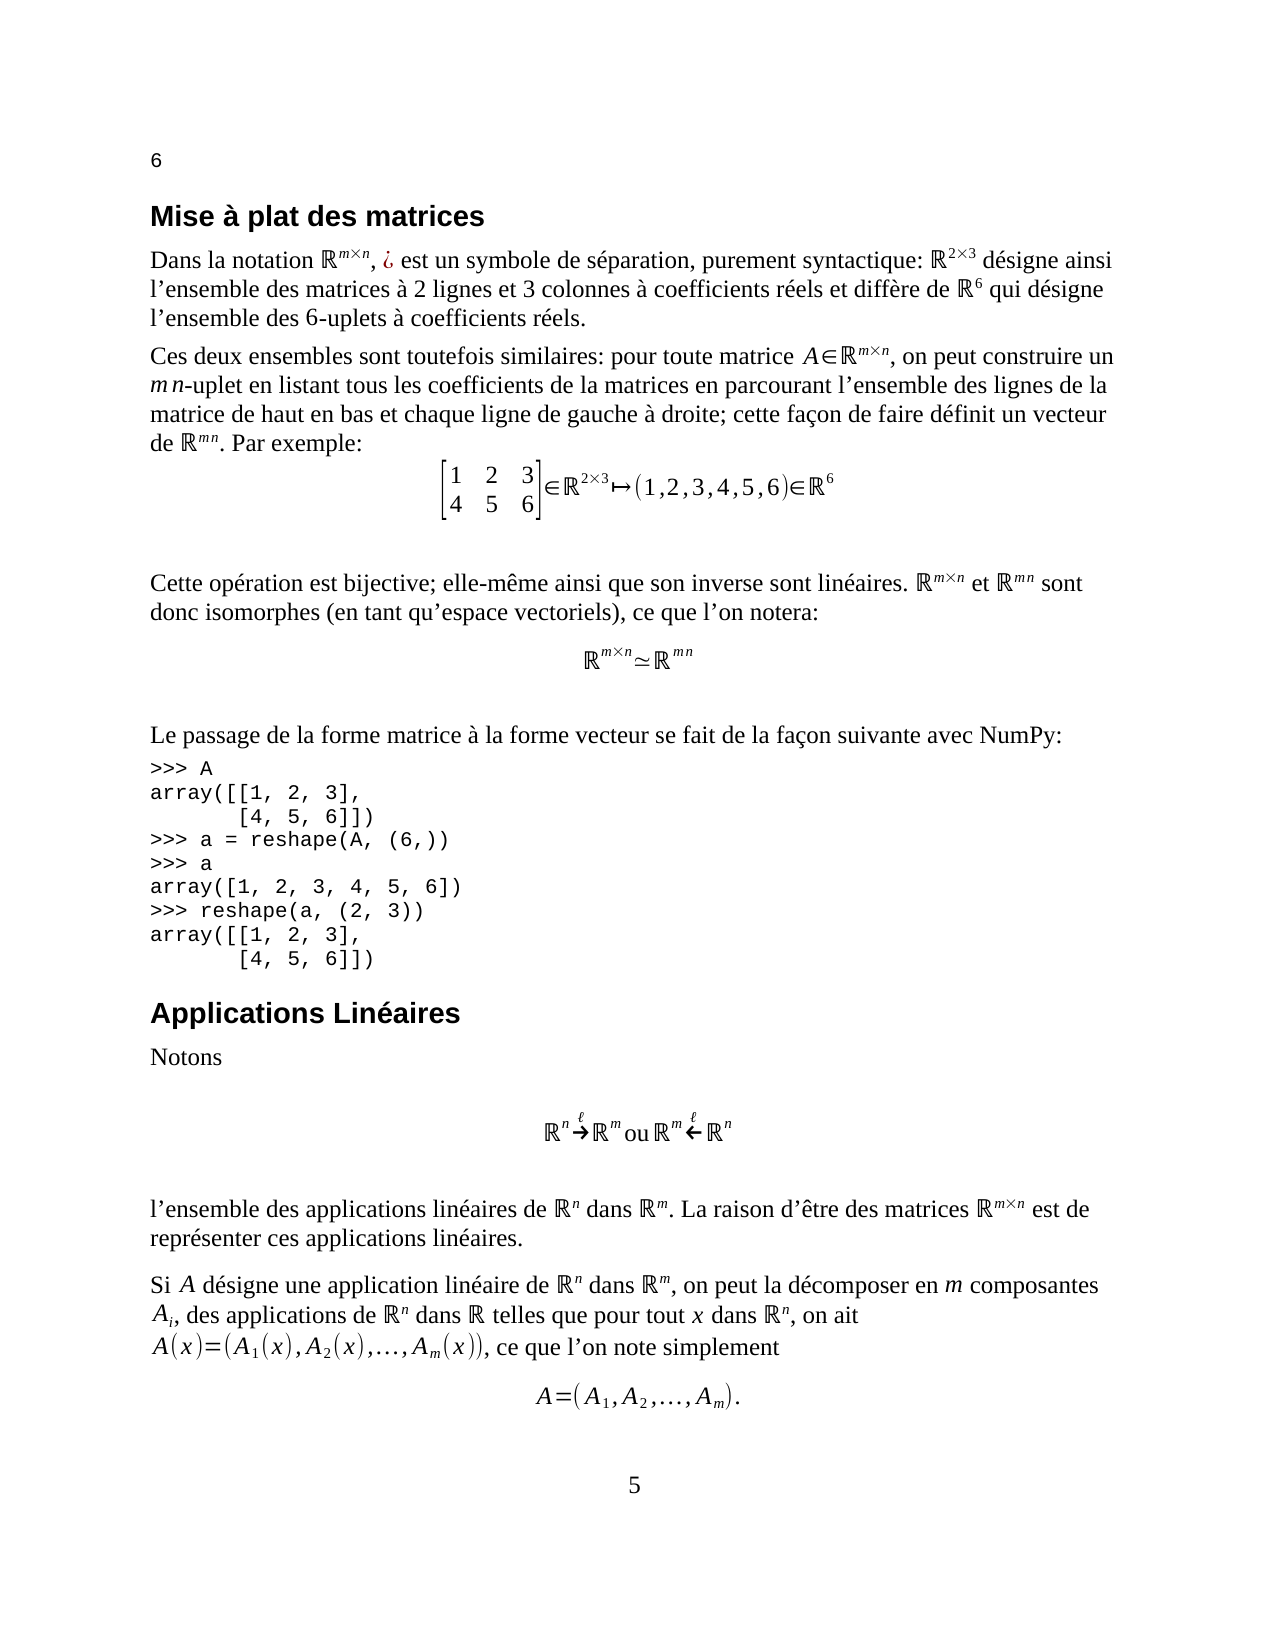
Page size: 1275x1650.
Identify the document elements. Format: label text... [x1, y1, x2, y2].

text Le passage de la forme matrice à la forme vecteur se fait de la façon suivante avec NumPy: [150, 721, 1125, 749]
text >>> a = reshape(A, (6,)) [150, 829, 1125, 853]
text Ces deux ensembles sont toutefois similaires: pour toute matrice , on peut construire un -uplet en listant tous les coefficients de la matrices en parcourant l’ensemble des lignes de la matrice de haut en bas et chaque ligne de gauche à droite; cette façon de faire définit un vecteur de . Par exemple: [150, 341, 1125, 457]
text Notons [150, 1042, 1125, 1071]
text >>> A [150, 758, 1125, 782]
subtitle Mise à plat des matrices [150, 199, 1125, 232]
text Cette opération est bijective; elle-même ainsi que son inverse sont linéaires. et sont donc isomorphes (en tant qu’espace vectoriels), ce que l’on notera: [150, 568, 1125, 626]
text array([[1, 2, 3], [150, 782, 1125, 806]
text l’ensemble des applications linéaires de dans . La raison d’être des matrices est de représenter ces applications linéaires. [150, 1194, 1125, 1252]
text array([[1, 2, 3], [150, 924, 1125, 947]
text 6 [150, 150, 1125, 174]
text [4, 5, 6]]) [150, 947, 1125, 971]
text [4, 5, 6]]) [150, 806, 1125, 829]
text array([1, 2, 3, 4, 5, 6]) [150, 877, 1125, 900]
text >>> a [150, 853, 1125, 877]
text Si désigne une application linéaire de dans , on peut la décomposer en composantes , des applications de dans telles que pour tout dans , on ait , ce que l’on note simplement [150, 1270, 1125, 1363]
text Dans la notation , est un symbole de séparation, purement syntactique: désigne ainsi l’ensemble des matrices à 2 lignes et 3 colonnes à coefficients réels et diffère de qui désigne l’ensemble des -uplets à coefficients réels. [150, 245, 1125, 332]
subtitle Applications Linéaires [150, 996, 1125, 1030]
text >>> reshape(a, (2, 3)) [150, 900, 1125, 924]
